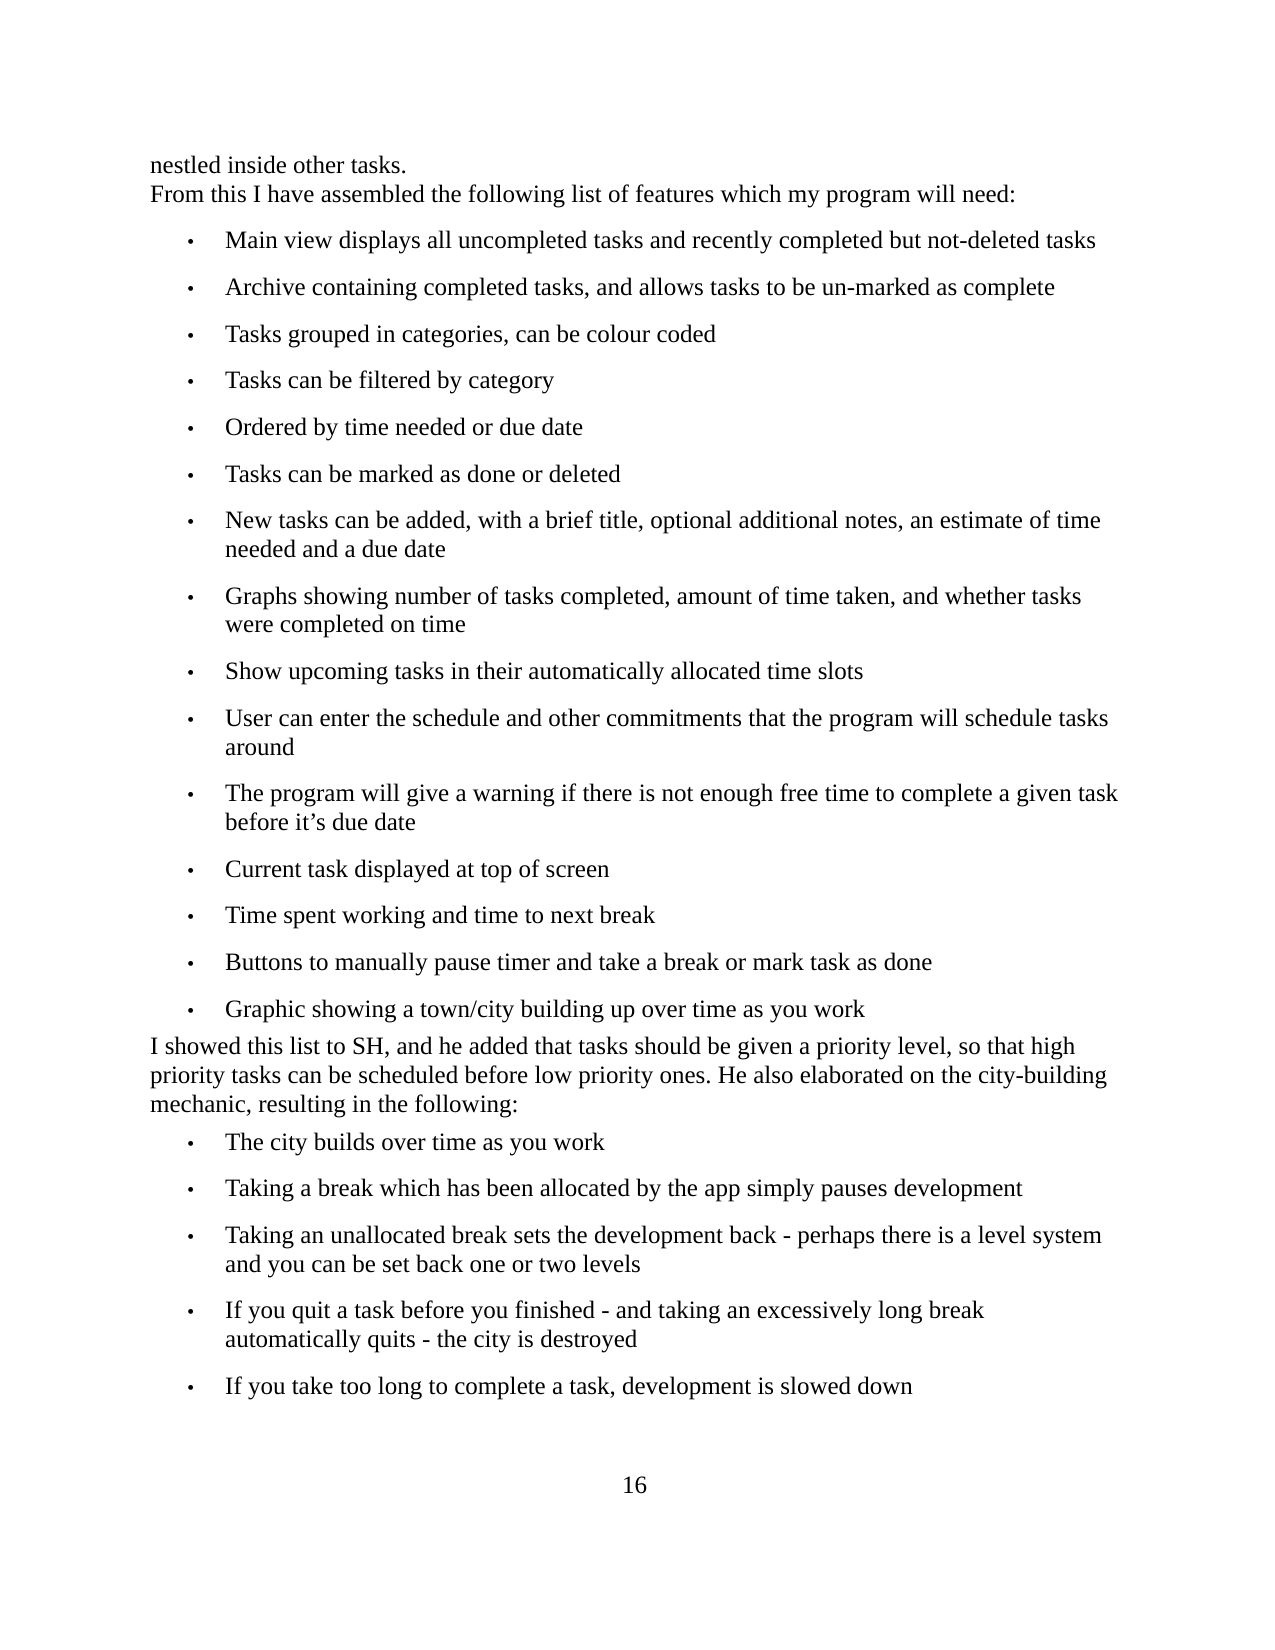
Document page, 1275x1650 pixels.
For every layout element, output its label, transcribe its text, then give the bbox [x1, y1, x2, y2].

text I showed this list to SH, and he added that tasks should be given a priority level, so that high priority tasks can be scheduled before low priority ones. He also elaborated on the city-building mechanic, resulting in the following: [150, 1031, 1125, 1118]
list If you take too long to complete a task, development is slowed down [187, 1371, 1125, 1399]
list Taking an unallocated break sets the development back - perhaps there is a level system and you can be set back one or two levels [187, 1220, 1125, 1277]
list Main view displays all uncompleted tasks and recently completed but not-deleted tasks [187, 225, 1125, 254]
list Tasks can be filtered by category [187, 365, 1125, 394]
list Graphs showing number of tasks completed, amount of time taken, and whether tasks were completed on time [187, 581, 1125, 638]
list Tasks grouped in categories, can be colour coded [187, 319, 1125, 347]
list Archive containing completed tasks, and allows tasks to be un-marked as complete [187, 272, 1125, 301]
list Current task displayed at top of screen [187, 854, 1125, 882]
list Ordered by time needed or due date [187, 412, 1125, 441]
list The city builds over time as you work [187, 1127, 1125, 1155]
list Show upcoming tasks in their automatically allocated time slots [187, 656, 1125, 685]
list New tasks can be added, with a brief title, optional additional notes, an estimate of time needed and a due date [187, 505, 1125, 563]
list The program will give a warning if there is not enough free time to complete a given task before it’s due date [187, 778, 1125, 836]
list Time spent working and time to next break [187, 900, 1125, 929]
list Taking a break which has been allocated by the app simply pauses development [187, 1173, 1125, 1202]
list If you quit a task before you finished - and taking an excessively long break automatically quits - the city is destroyed [187, 1295, 1125, 1353]
text nestled inside other tasks. From this I have assembled the following list of features which my program will need: [150, 150, 1125, 207]
list Buttons to manually pause timer and take a break or mark task as done [187, 947, 1125, 976]
list User can enter the schedule and other commitments that the program will schedule tasks around [187, 703, 1125, 760]
list Graphic showing a town/city building up over time as you work [187, 994, 1125, 1022]
list Tasks can be marked as done or deleted [187, 459, 1125, 487]
